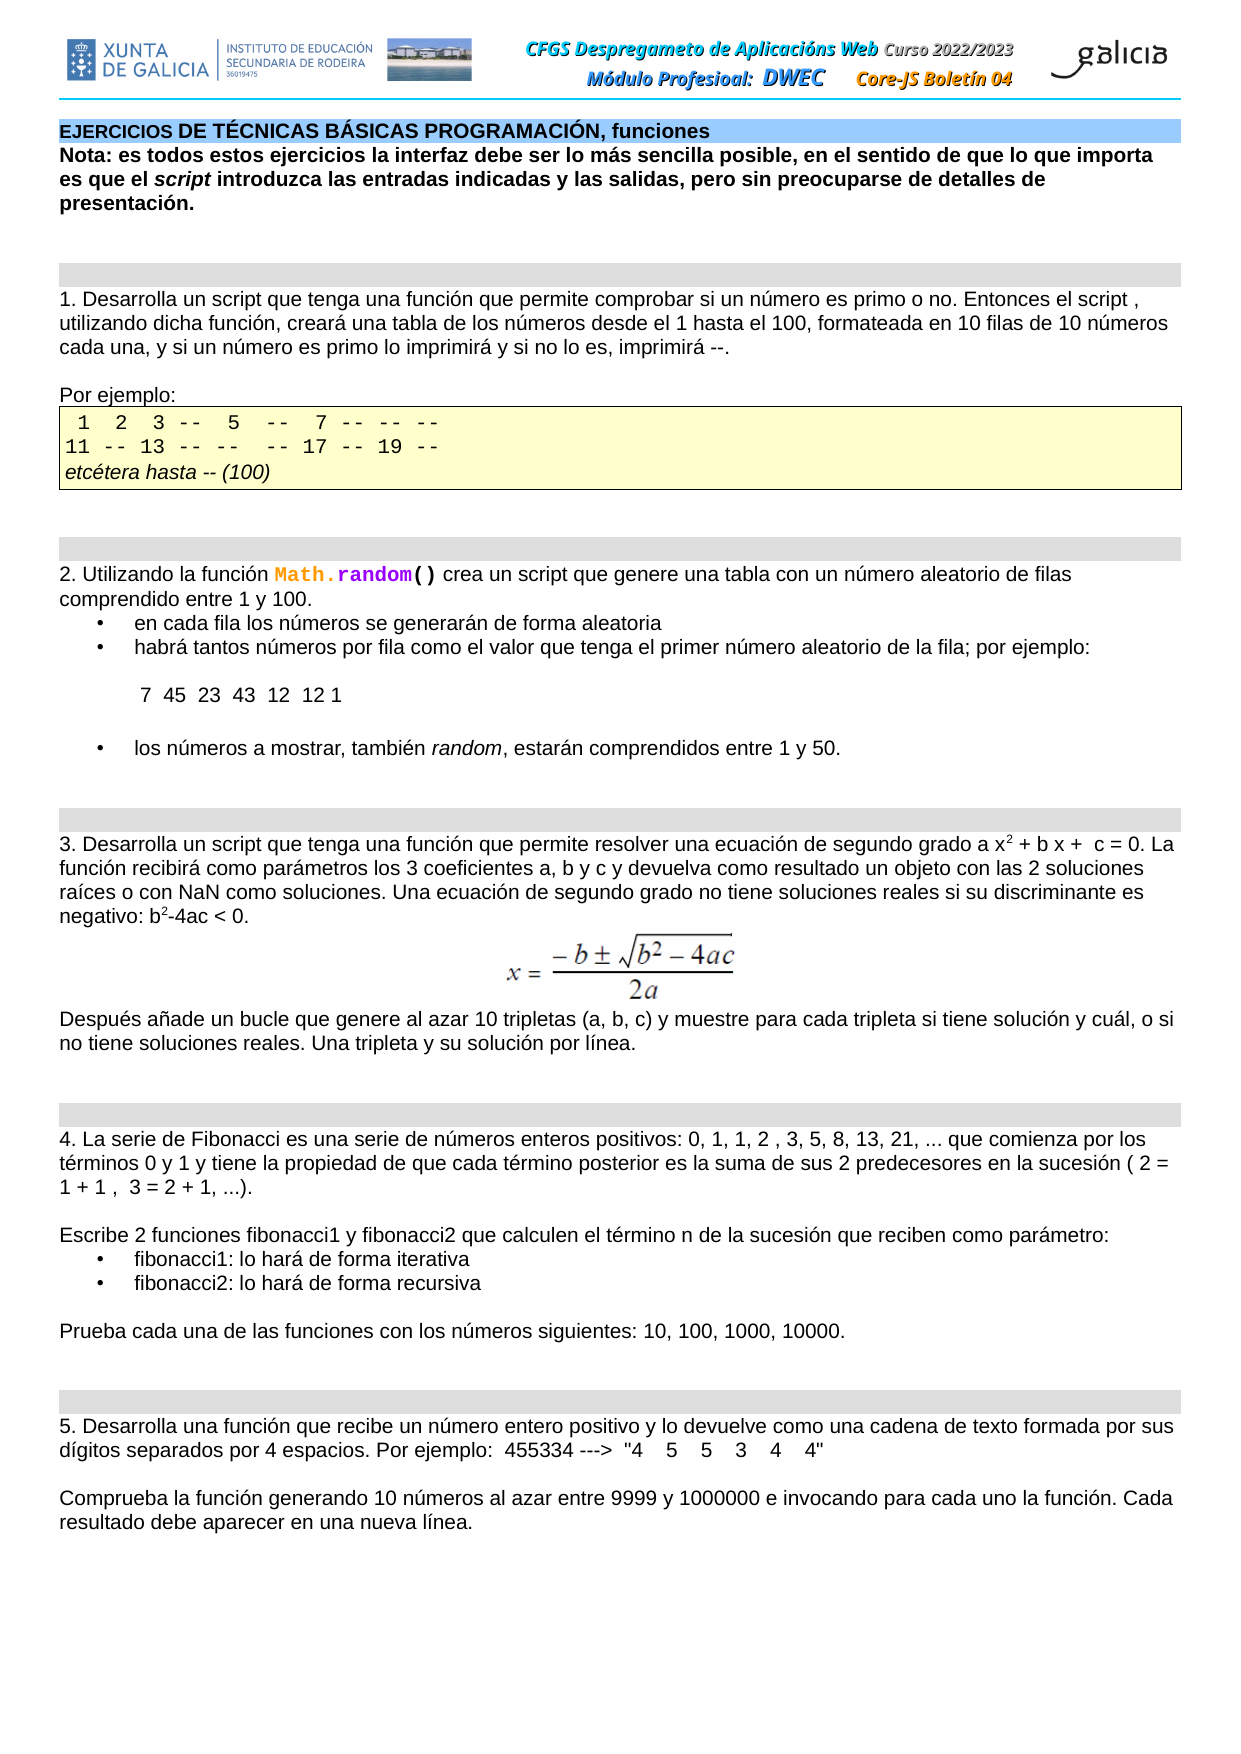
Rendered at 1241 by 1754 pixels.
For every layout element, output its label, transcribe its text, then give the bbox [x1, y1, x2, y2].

picture [504, 927, 737, 1007]
text 3. Desarrolla un script que tenga una función que permite resolver una ecuación de segundo grado a x2 + b x + c = 0. La función recibirá como parámetros los 3 coeficientes a, b y c y devuelva como resultado un objeto con las 2 soluciones raíces o con NaN como soluciones. Una ecuación de segundo grado no tiene soluciones reales si su discriminante es negativo: b2-4ac < 0. [59, 832, 1181, 928]
list en cada fila los números se generarán de forma aleatoria [97, 611, 1181, 635]
text Comprueba la función generando 10 números al azar entre 9999 y 1000000 e invocando para cada uno la función. Cada resultado debe aparecer en una nueva línea. [59, 1486, 1181, 1534]
picture [64, 35, 473, 82]
text Prueba cada una de las funciones con los números siguientes: 10, 100, 1000, 10000. [59, 1318, 1181, 1342]
list habrá tantos números por fila como el valor que tenga el primer número aleatorio de la fila; por ejemplo: 7 45 23 43 12 12 1 [97, 635, 1181, 736]
text 4. La serie de Fibonacci es una serie de números enteros positivos: 0, 1, 1, 2 , 3, 5, 8, 13, 21, ... que comienza por los términos 0 y 1 y tiene la propiedad de que cada término posterior es la suma de sus 2 predecesores en la sucesión ( 2 = 1 + 1 , 3 = 2 + 1, ...). [59, 1127, 1181, 1198]
text 1. Desarrolla un script que tenga una función que permite comprobar si un número es primo o no. Entonces el script , utilizando dicha función, creará una tabla de los números desde el 1 hasta el 100, formateada en 10 filas de 10 números cada una, y si un número es primo lo imprimirá y si no lo es, imprimirá --. [59, 287, 1181, 358]
table_header 1 2 3 -- 5 -- 7 -- -- -- 11 -- 13 -- -- -- 17 -- 19 -- etcétera hasta -- (100) [60, 407, 1181, 489]
text Escribe 2 funciones fibonacci1 y fibonacci2 que calculen el término n de la sucesión que reciben como parámetro: [59, 1222, 1181, 1246]
picture [1051, 37, 1172, 82]
list fibonacci1: lo hará de forma iterativa [97, 1246, 1181, 1271]
list los números a mostrar, también random, estarán comprendidos entre 1 y 50. [97, 736, 1181, 760]
text EJERCICIOS DE TÉCNICAS BÁSICAS PROGRAMACIÓN, funciones [59, 119, 1181, 143]
text Después añade un bucle que genere al azar 10 tripletas (a, b, c) y muestre para cada tripleta si tiene solución y cuál, o si no tiene soluciones reales. Una tripleta y su solución por línea. [59, 1007, 1181, 1055]
list fibonacci2: lo hará de forma recursiva [97, 1271, 1181, 1294]
text 5. Desarrolla una función que recibe un número entero positivo y lo devuelve como una cadena de texto formada por sus dígitos separados por 4 espacios. Por ejemplo: 455334 ---> "4 5 5 3 4 4" [59, 1414, 1181, 1462]
text Por ejemplo: [59, 382, 1181, 406]
text Nota: es todos estos ejercicios la interfaz debe ser lo más sencilla posible, en el sentido de que lo que importa es que el script introduzca las entradas indicadas y las salidas, pero sin preocuparse de detalles de presentación. [59, 143, 1181, 215]
text 2. Utilizando la función Math.random() crea un script que genere una tabla con un número aleatorio de filas comprendido entre 1 y 100. [59, 561, 1181, 611]
